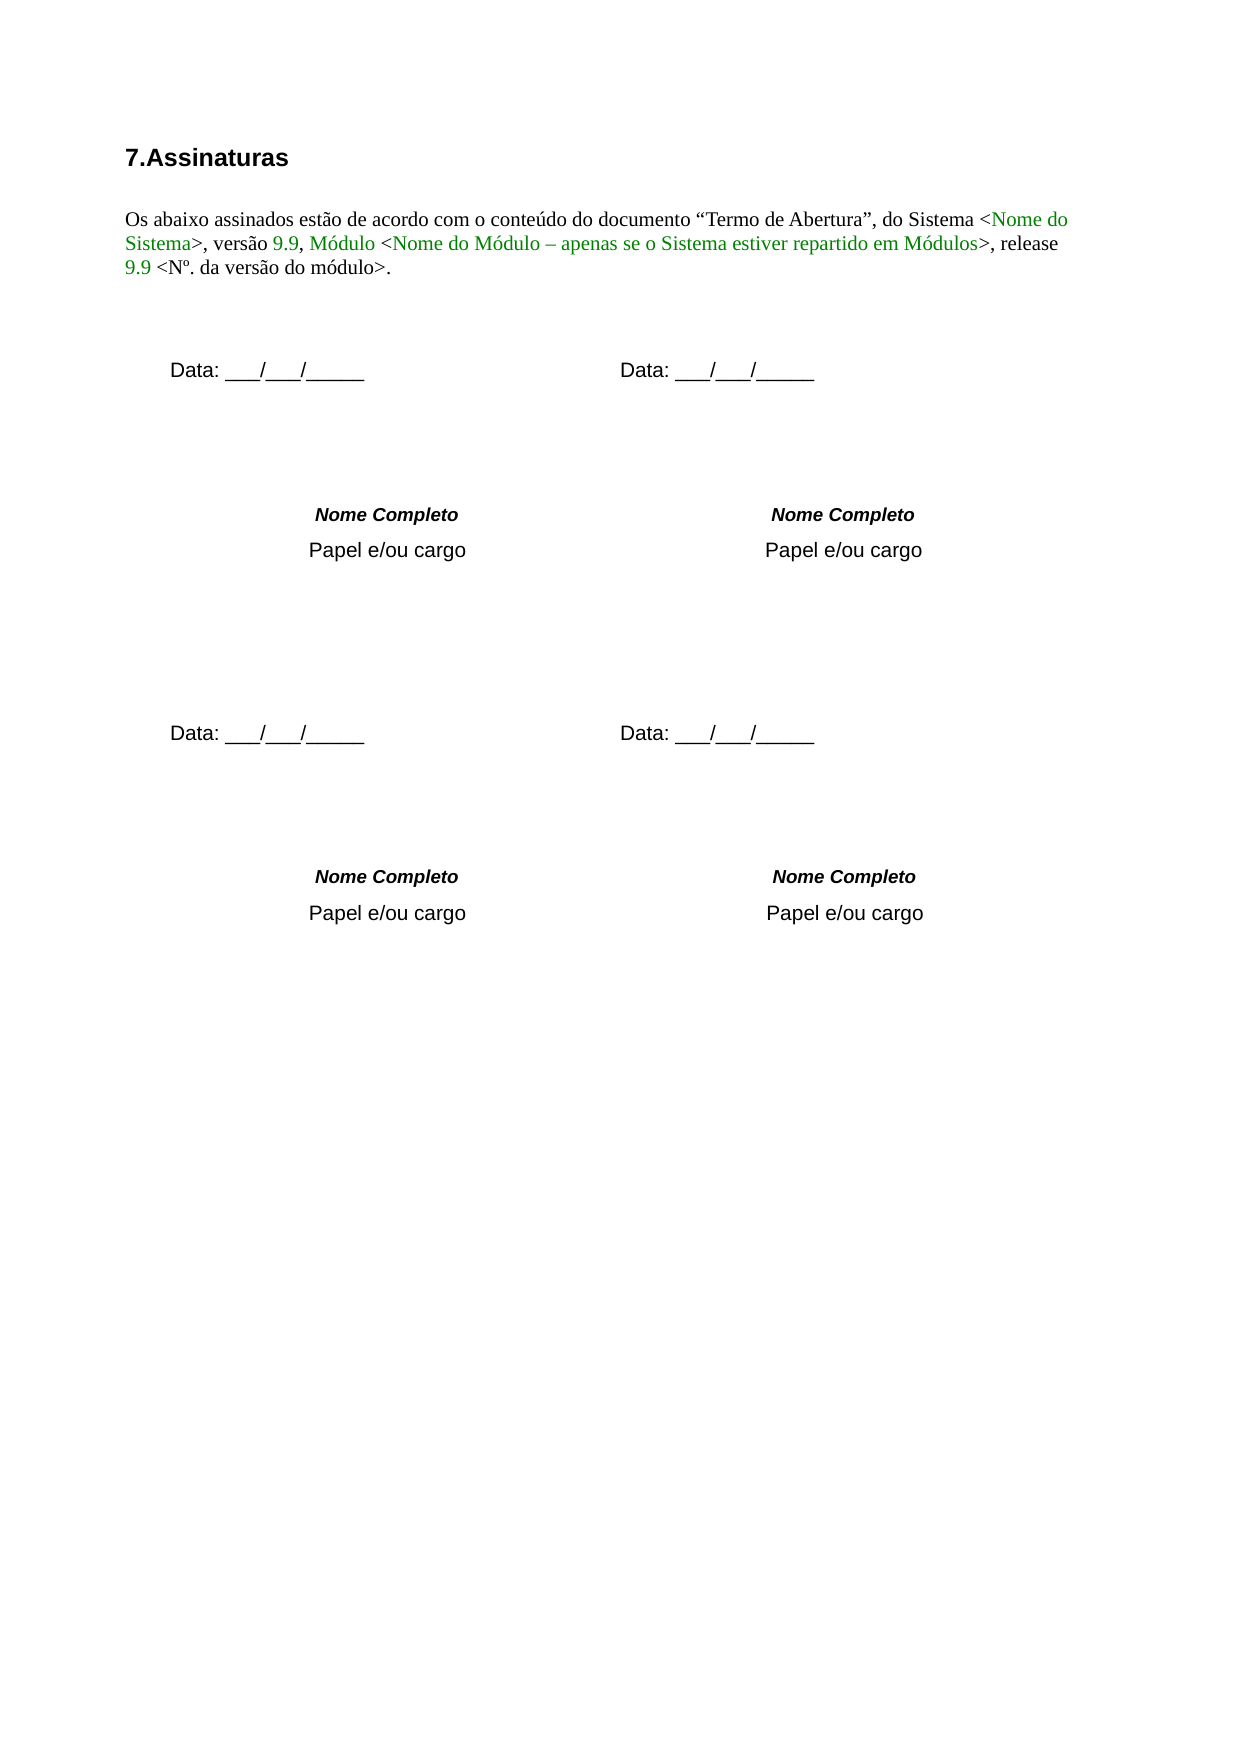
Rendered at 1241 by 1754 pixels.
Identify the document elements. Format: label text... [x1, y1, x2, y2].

text Os abaixo assinados estão de acordo com o conteúdo do documento “Termo de Abertura”, do Sistema <Nome do Sistema>, versão 9.9, Módulo <Nome do Módulo – apenas se o Sistema estiver repartido em Módulos>, release 9.9 <Nº. da versão do módulo>. [125, 207, 1075, 279]
table_header Data: ___/___/_____ [613, 678, 1077, 860]
table_header Data: ___/___/_____ [163, 316, 612, 498]
subtitle Assinaturas [125, 143, 1075, 172]
table_cell Nome Completo Papel e/ou cargo [163, 860, 612, 931]
table_header Data: ___/___/_____ [163, 678, 612, 860]
table_header Data: ___/___/_____ [613, 316, 1075, 498]
table_cell Nome Completo Papel e/ou cargo [613, 860, 1077, 931]
table_cell Nome Completo Papel e/ou cargo [613, 498, 1075, 605]
table_cell Nome Completo Papel e/ou cargo [163, 498, 612, 605]
